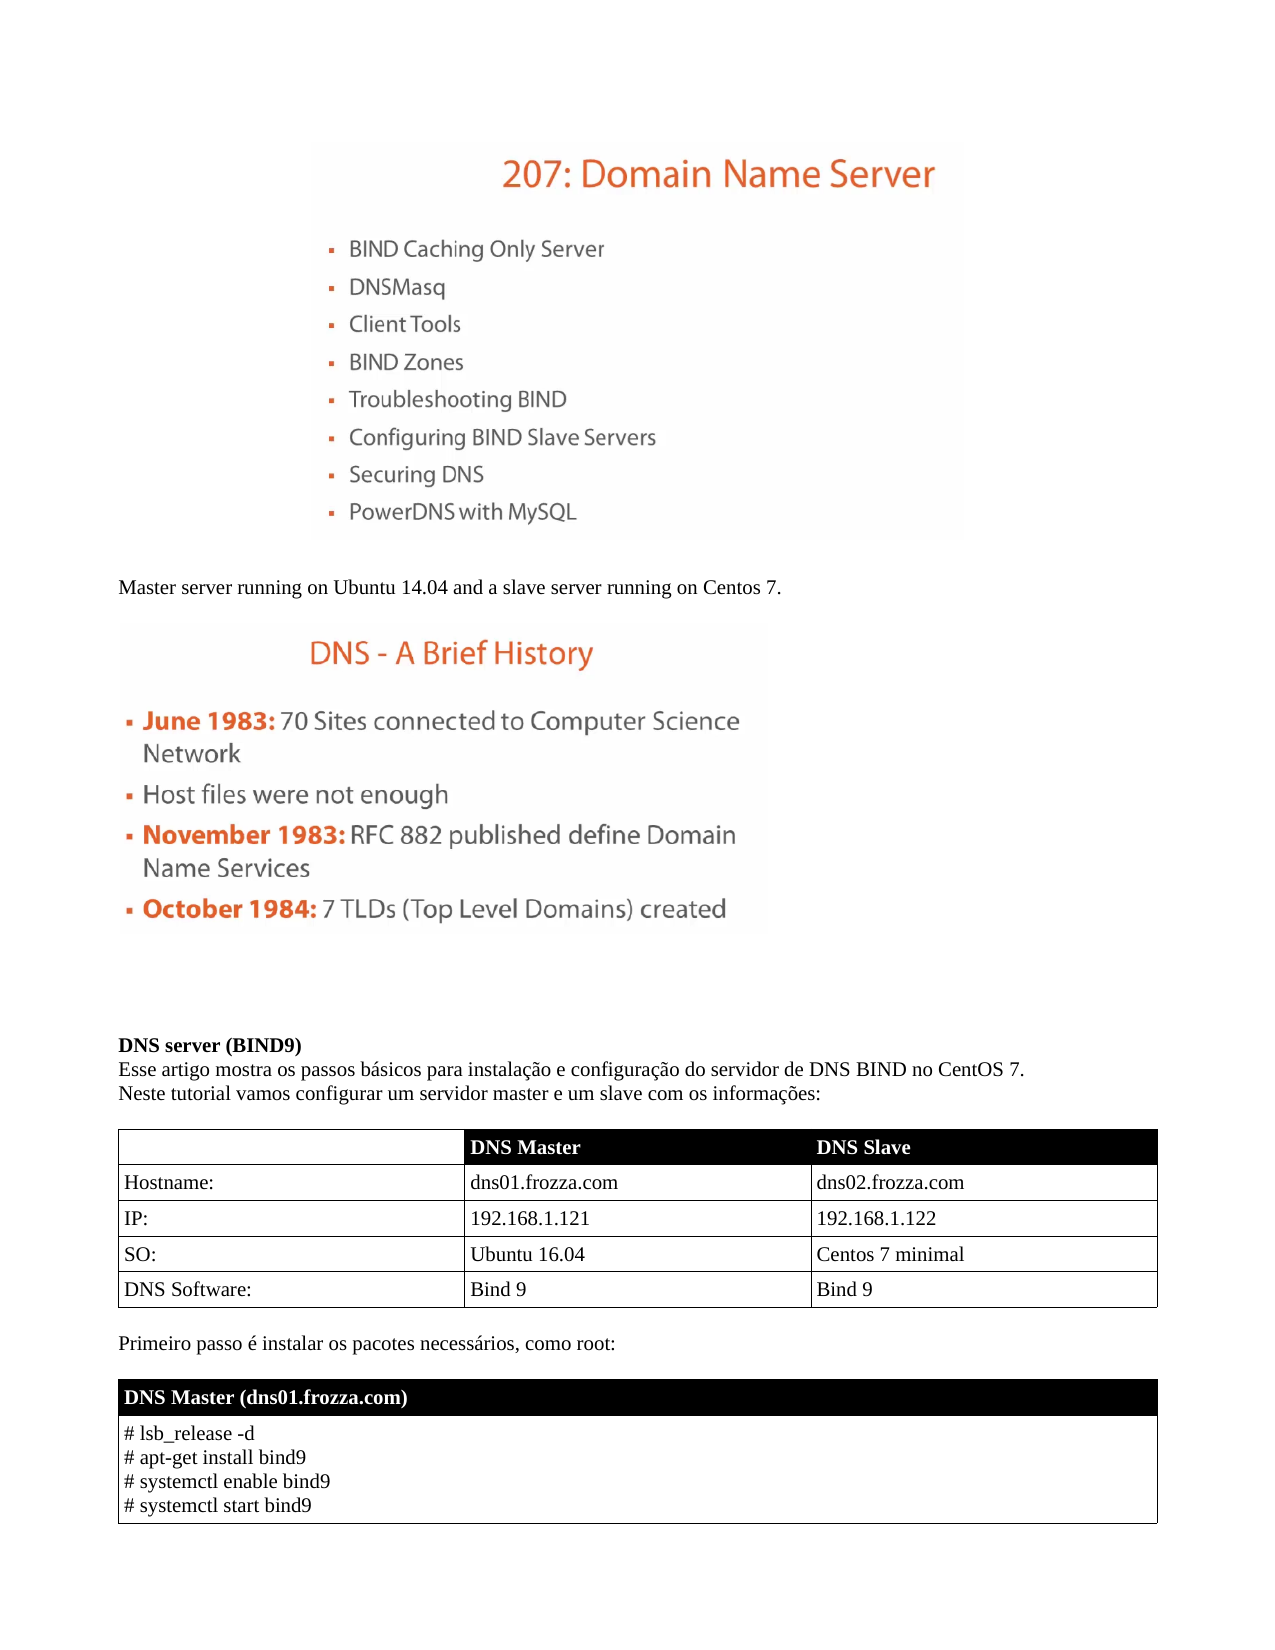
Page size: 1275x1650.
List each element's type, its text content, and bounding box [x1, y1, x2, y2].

picture [120, 623, 768, 934]
table_cell Ubuntu 16.04 [465, 1237, 811, 1271]
table_cell 192.168.1.122 [812, 1201, 1157, 1236]
table_cell # lsb_release -d # apt-get install bind9 # systemctl enable bind9 # systemctl start bind9 [119, 1416, 1157, 1523]
table_cell Hostname: [119, 1165, 464, 1200]
table_cell SO: [119, 1237, 464, 1271]
text Primeiro passo é instalar os pacotes necessários, como root: [118, 1331, 1157, 1355]
picture [310, 142, 965, 540]
text Master server running on Ubuntu 14.04 and a slave server running on Centos 7. [118, 575, 1157, 599]
subtitle DNS server (BIND9) [118, 1032, 1157, 1057]
table_header DNS Slave [812, 1130, 1157, 1164]
table_cell IP: [119, 1201, 464, 1236]
table_cell DNS Software: [119, 1272, 464, 1307]
text Neste tutorial vamos configurar um servidor master e um slave com os informações: [118, 1081, 1157, 1105]
table_cell 192.168.1.121 [465, 1201, 811, 1236]
table_header DNS Master (dns01.frozza.com) [119, 1380, 1157, 1415]
table_cell dns01.frozza.com [465, 1165, 811, 1200]
table_cell Bind 9 [465, 1272, 811, 1307]
table_cell Bind 9 [812, 1272, 1157, 1307]
table_cell dns02.frozza.com [812, 1165, 1157, 1200]
table_header DNS Master [465, 1130, 811, 1164]
text Esse artigo mostra os passos básicos para instalação e configuração do servidor de DNS BIND no CentOS 7. [118, 1057, 1157, 1081]
table_cell Centos 7 minimal [812, 1237, 1157, 1271]
table_header [119, 1130, 464, 1164]
